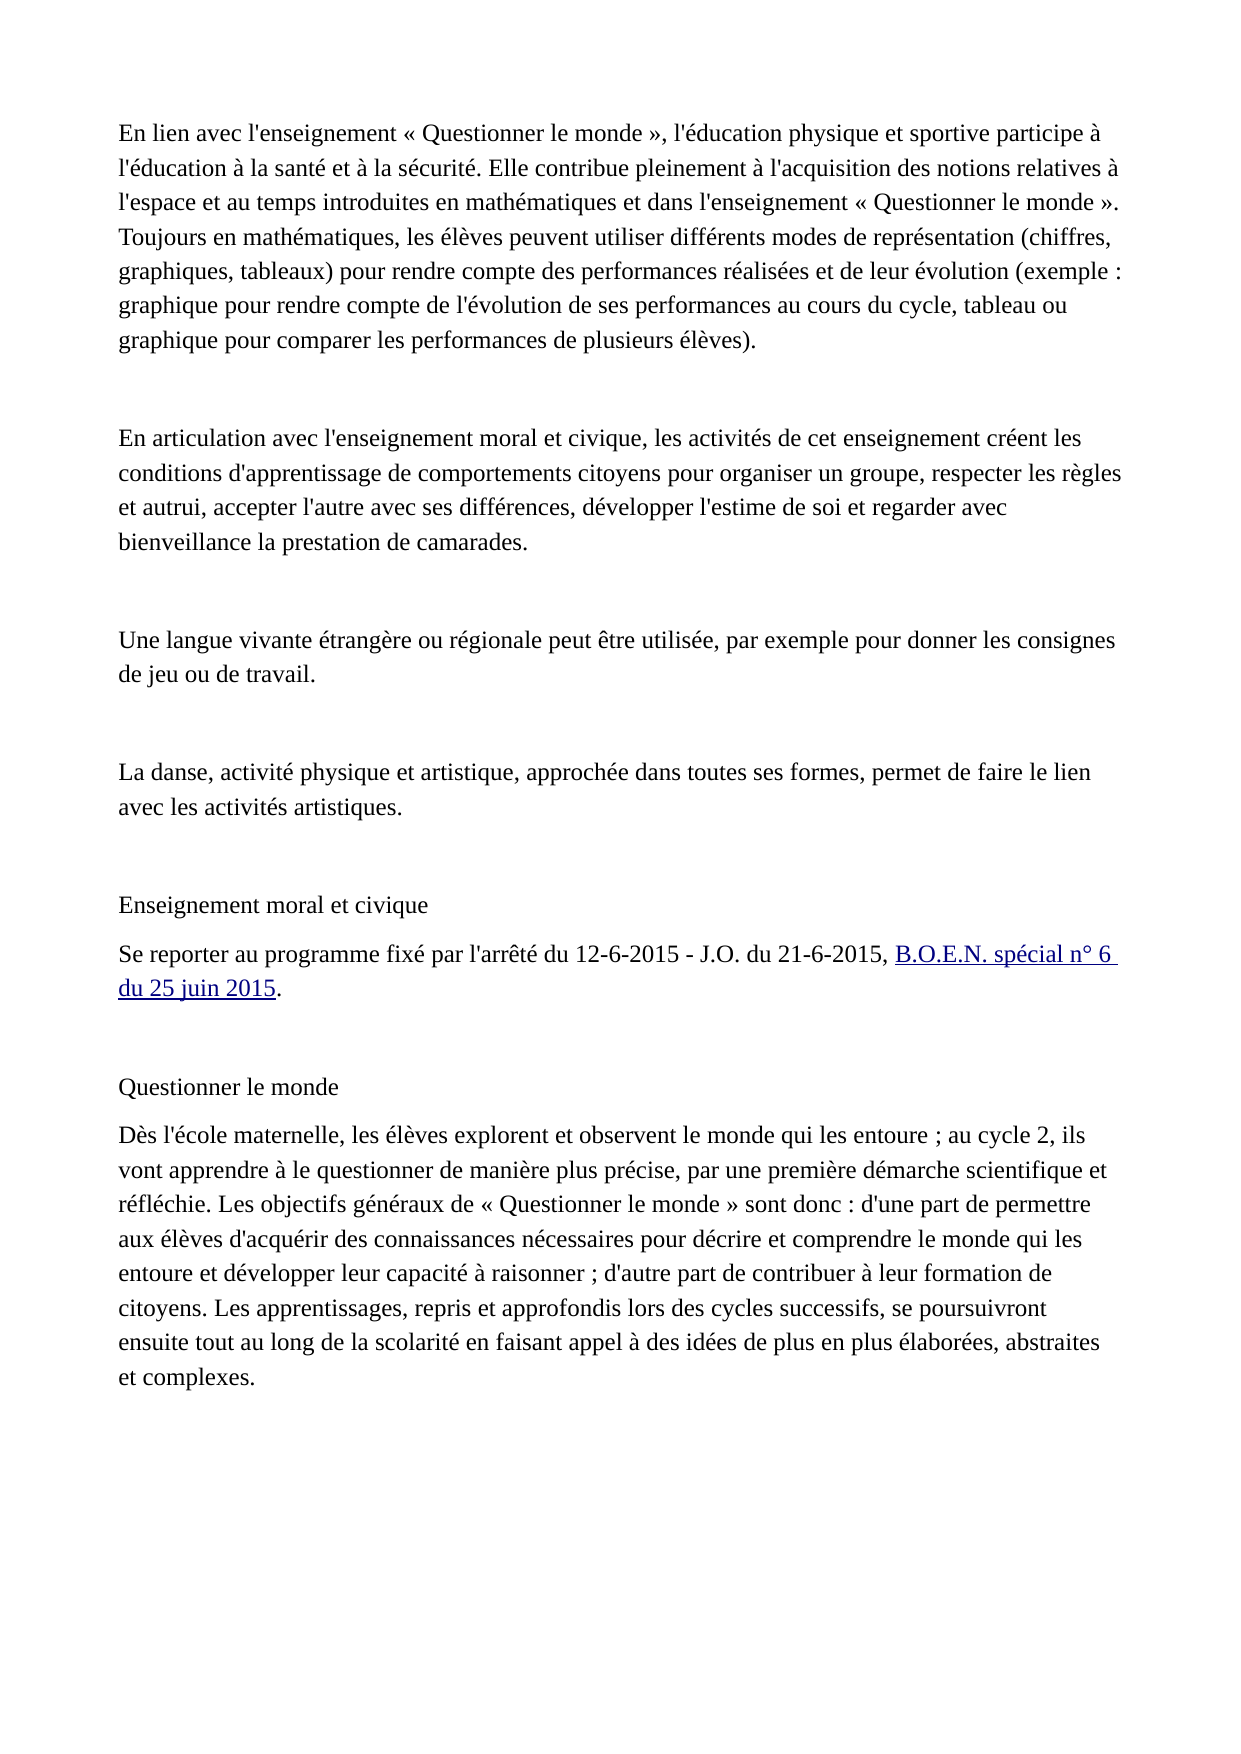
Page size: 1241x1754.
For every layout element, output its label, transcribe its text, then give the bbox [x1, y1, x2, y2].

text En articulation avec l'enseignement moral et civique, les activités de cet enseignement créent les conditions d'apprentissage de comportements citoyens pour organiser un groupe, respecter les règles et autrui, accepter l'autre avec ses différences, développer l'estime de soi et regarder avec bienveillance la prestation de camarades. [118, 423, 1122, 555]
text Une langue vivante étrangère ou régionale peut être utilisée, par exemple pour donner les consignes de jeu ou de travail. [118, 625, 1122, 688]
text En lien avec l'enseignement « Questionner le monde », l'éducation physique et sportive participe à l'éducation à la santé et à la sécurité. Elle contribue pleinement à l'acquisition des notions relatives à l'espace et au temps introduites en mathématiques et dans l'enseignement « Questionner le monde ». Toujours en mathématiques, les élèves peuvent utiliser différents modes de représentation (chiffres, graphiques, tableaux) pour rendre compte des performances réalisées et de leur évolution (exemple : graphique pour rendre compte de l'évolution de ses performances au cours du cycle, tableau ou graphique pour comparer les performances de plusieurs élèves). [118, 118, 1122, 354]
text Questionner le monde [118, 1072, 1122, 1100]
text Enseignement moral et civique [118, 890, 1122, 919]
text La danse, activité physique et artistique, approchée dans toutes ses formes, permet de faire le lien avec les activités artistiques. [118, 757, 1122, 821]
text Dès l'école maternelle, les élèves explorent et observent le monde qui les entoure ; au cycle 2, ils vont apprendre à le questionner de manière plus précise, par une première démarche scientifique et réfléchie. Les objectifs généraux de « Questionner le monde » sont donc : d'une part de permettre aux élèves d'acquérir des connaissances nécessaires pour décrire et comprendre le monde qui les entoure et développer leur capacité à raisonner ; d'autre part de contribuer à leur formation de citoyens. Les apprentissages, repris et approfondis lors des cycles successifs, se poursuivront ensuite tout au long de la scolarité en faisant appel à des idées de plus en plus élaborées, abstraites et complexes. [118, 1121, 1122, 1391]
text Se reporter au programme fixé par l'arrêté du 12-6-2015 - J.O. du 21-6-2015, B.O.E.N. spécial n° 6 du 25 juin 2015. [118, 939, 1122, 1002]
